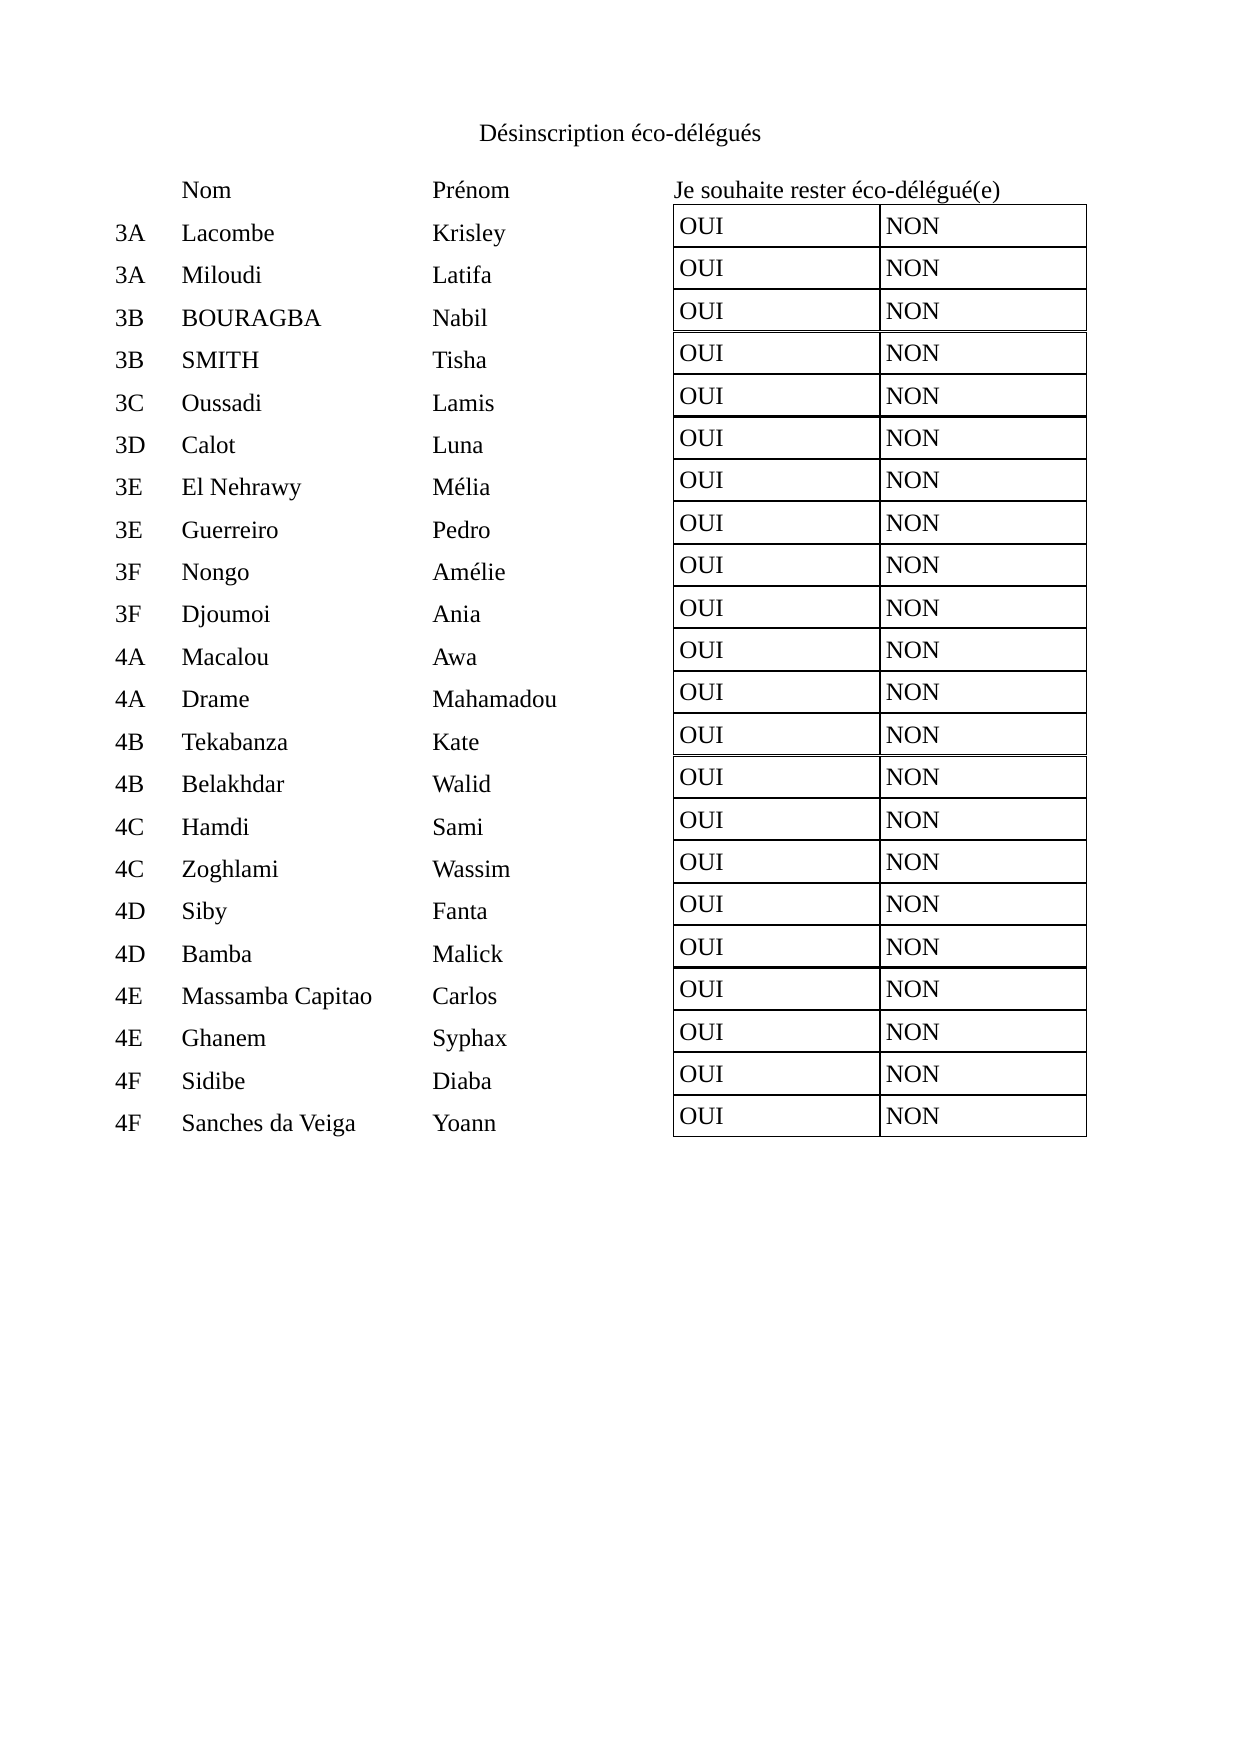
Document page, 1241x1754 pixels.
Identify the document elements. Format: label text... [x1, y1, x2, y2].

table_cell Yoann [429, 1095, 670, 1137]
table_cell BOURAGBA [178, 289, 429, 332]
table_header OUI [674, 290, 879, 330]
table_cell 3D [112, 416, 178, 459]
table_header NON [881, 757, 1086, 797]
table_cell 4A [112, 628, 178, 671]
table_cell Lamis [429, 374, 670, 416]
table_cell Ania [429, 586, 670, 628]
table_cell Syphax [429, 1010, 670, 1052]
table_cell Siby [178, 883, 429, 925]
table_cell Massamba Capitao [178, 968, 429, 1010]
table_cell 3B [112, 289, 178, 332]
table_header OUI [674, 460, 879, 500]
table_header NON [881, 587, 1086, 627]
table_cell Wassim [429, 840, 670, 883]
table_header Je souhaite rester éco-délégué(e) [670, 176, 1089, 204]
table_cell Sami [429, 798, 670, 840]
table_header NON [881, 460, 1086, 500]
table_cell 4E [112, 968, 178, 1010]
table_header NON [881, 248, 1086, 288]
table_cell 3F [112, 544, 178, 586]
table_cell Lacombe [178, 204, 429, 247]
table_cell Sidibe [178, 1052, 429, 1095]
table_cell Awa [429, 628, 670, 671]
table_header OUI [674, 205, 879, 246]
table_header OUI [674, 1096, 879, 1136]
table_header OUI [674, 418, 879, 458]
table_header NON [881, 1011, 1086, 1051]
table_header OUI [674, 714, 879, 754]
table_header NON [881, 714, 1086, 754]
table_cell Mélia [429, 459, 670, 501]
table_header OUI [674, 545, 879, 585]
table_cell Macalou [178, 628, 429, 671]
table_cell Fanta [429, 883, 670, 925]
table_header OUI [674, 884, 879, 924]
table_header NON [881, 545, 1086, 585]
table_header NON [881, 290, 1086, 330]
table_header OUI [674, 799, 879, 839]
table_header NON [881, 1096, 1086, 1136]
table_cell 4D [112, 883, 178, 925]
table_cell Tekabanza [178, 713, 429, 756]
table_header NON [881, 841, 1086, 882]
table_header NON [881, 205, 1086, 246]
table_cell Carlos [429, 968, 670, 1010]
table_cell Sanches da Veiga [178, 1095, 429, 1137]
table_cell Walid [429, 756, 670, 798]
table_cell Nabil [429, 289, 670, 332]
table_header NON [881, 926, 1086, 966]
table_header NON [881, 884, 1086, 924]
table_cell Diaba [429, 1052, 670, 1095]
table_cell Hamdi [178, 798, 429, 840]
table_cell 4E [112, 1010, 178, 1052]
table_header [112, 176, 178, 204]
table_header OUI [674, 248, 879, 288]
table_header NON [881, 375, 1086, 415]
table_cell Djoumoi [178, 586, 429, 628]
text Désinscription éco-délégués [118, 118, 1122, 147]
table_header OUI [674, 629, 879, 669]
table_cell Krisley [429, 204, 670, 247]
table_cell Ghanem [178, 1010, 429, 1052]
table_cell 4C [112, 840, 178, 883]
table_header NON [881, 799, 1086, 839]
table_cell 3E [112, 459, 178, 501]
table_cell Calot [178, 416, 429, 459]
table_header OUI [674, 757, 879, 797]
table_cell 3C [112, 374, 178, 416]
table_cell Guerreiro [178, 501, 429, 543]
table_header NON [881, 672, 1086, 712]
table_header OUI [674, 1053, 879, 1093]
table_header Nom [178, 176, 429, 204]
table_cell 3E [112, 501, 178, 543]
table_cell Drame [178, 671, 429, 713]
table_cell Mahamadou [429, 671, 670, 713]
table_cell 3F [112, 586, 178, 628]
table_header NON [881, 969, 1086, 1009]
table_cell Nongo [178, 544, 429, 586]
table_cell 3A [112, 204, 178, 247]
table_cell Latifa [429, 247, 670, 289]
table_cell Malick [429, 925, 670, 967]
table_header OUI [674, 969, 879, 1009]
table_header Prénom [429, 176, 670, 204]
table_header NON [881, 502, 1086, 542]
table_cell [670, 1137, 1089, 1166]
table_cell 3A [112, 247, 178, 289]
table_header OUI [674, 375, 879, 415]
table_header NON [881, 1053, 1086, 1093]
table_cell El Nehrawy [178, 459, 429, 501]
table_cell 3B [112, 332, 178, 374]
table_cell 4C [112, 798, 178, 840]
table_cell 4F [112, 1052, 178, 1095]
table_cell Belakhdar [178, 756, 429, 798]
table_cell Bamba [178, 925, 429, 967]
table_header OUI [674, 672, 879, 712]
table_header NON [881, 418, 1086, 458]
table_cell [429, 1137, 670, 1166]
table_header OUI [674, 926, 879, 966]
table_cell Pedro [429, 501, 670, 543]
table_cell 4D [112, 925, 178, 967]
table_header OUI [674, 333, 879, 373]
table_cell Zoghlami [178, 840, 429, 883]
table_header OUI [674, 841, 879, 882]
table_cell Oussadi [178, 374, 429, 416]
table_cell Kate [429, 713, 670, 756]
table_cell 4A [112, 671, 178, 713]
table_cell Tisha [429, 332, 670, 374]
table_cell 4B [112, 756, 178, 798]
table_cell 4B [112, 713, 178, 756]
table_header NON [881, 333, 1086, 373]
table_header NON [881, 629, 1086, 669]
table_header OUI [674, 587, 879, 627]
table_cell Luna [429, 416, 670, 459]
table_cell Miloudi [178, 247, 429, 289]
table_cell [178, 1137, 429, 1166]
table_cell SMITH [178, 332, 429, 374]
table_cell 4F [112, 1095, 178, 1137]
table_header OUI [674, 502, 879, 542]
table_header OUI [674, 1011, 879, 1051]
table_cell Amélie [429, 544, 670, 586]
table_cell [112, 1137, 178, 1166]
